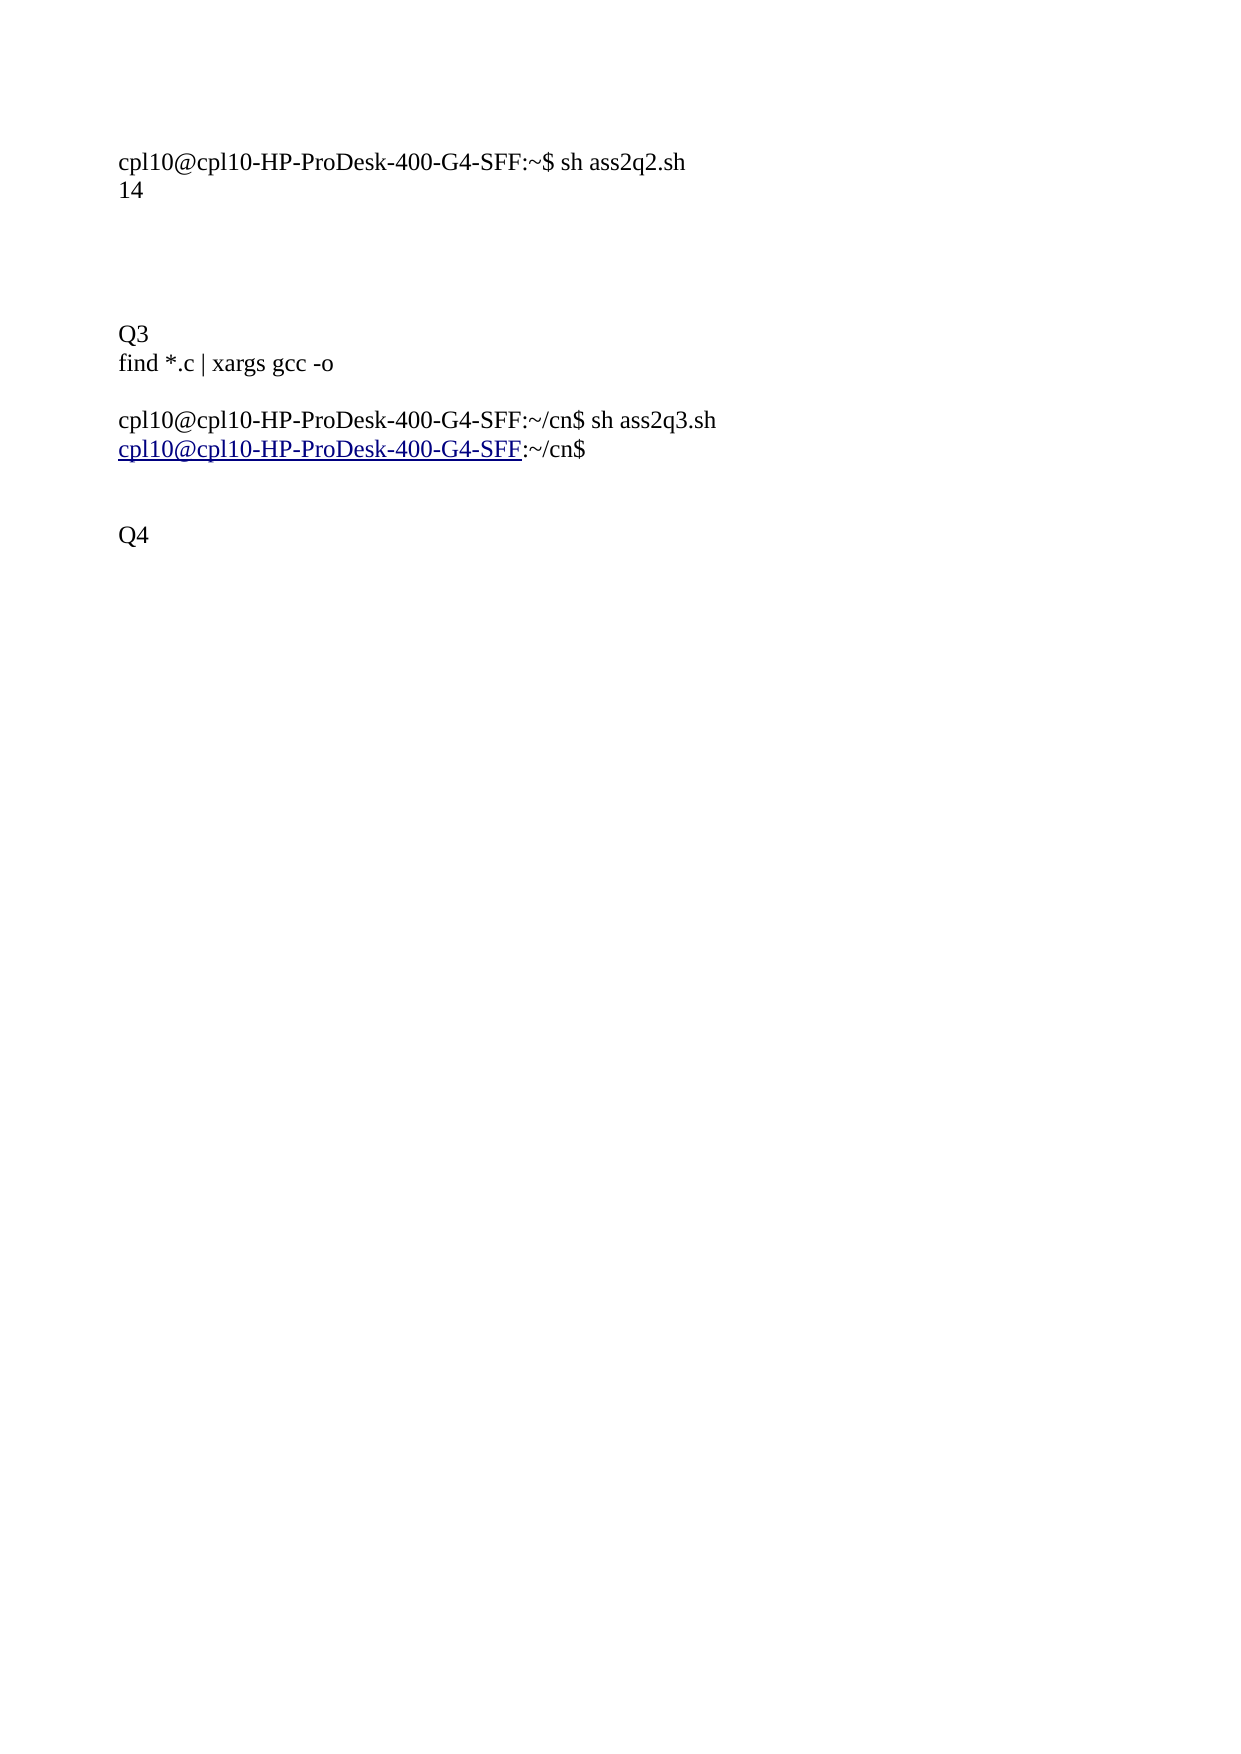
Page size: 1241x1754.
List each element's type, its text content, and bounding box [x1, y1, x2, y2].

text Q4 [118, 521, 1122, 549]
text cpl10@cpl10-HP-ProDesk-400-G4-SFF:~/cn$ sh ass2q3.sh [118, 406, 1122, 434]
text 14 [118, 176, 1122, 204]
text cpl10@cpl10-HP-ProDesk-400-G4-SFF:~$ sh ass2q2.sh [118, 118, 1122, 176]
text Q3 [118, 319, 1122, 348]
text find *.c | xargs gcc -o [118, 348, 1122, 377]
text cpl10@cpl10-HP-ProDesk-400-G4-SFF:~/cn$ [118, 434, 1122, 463]
